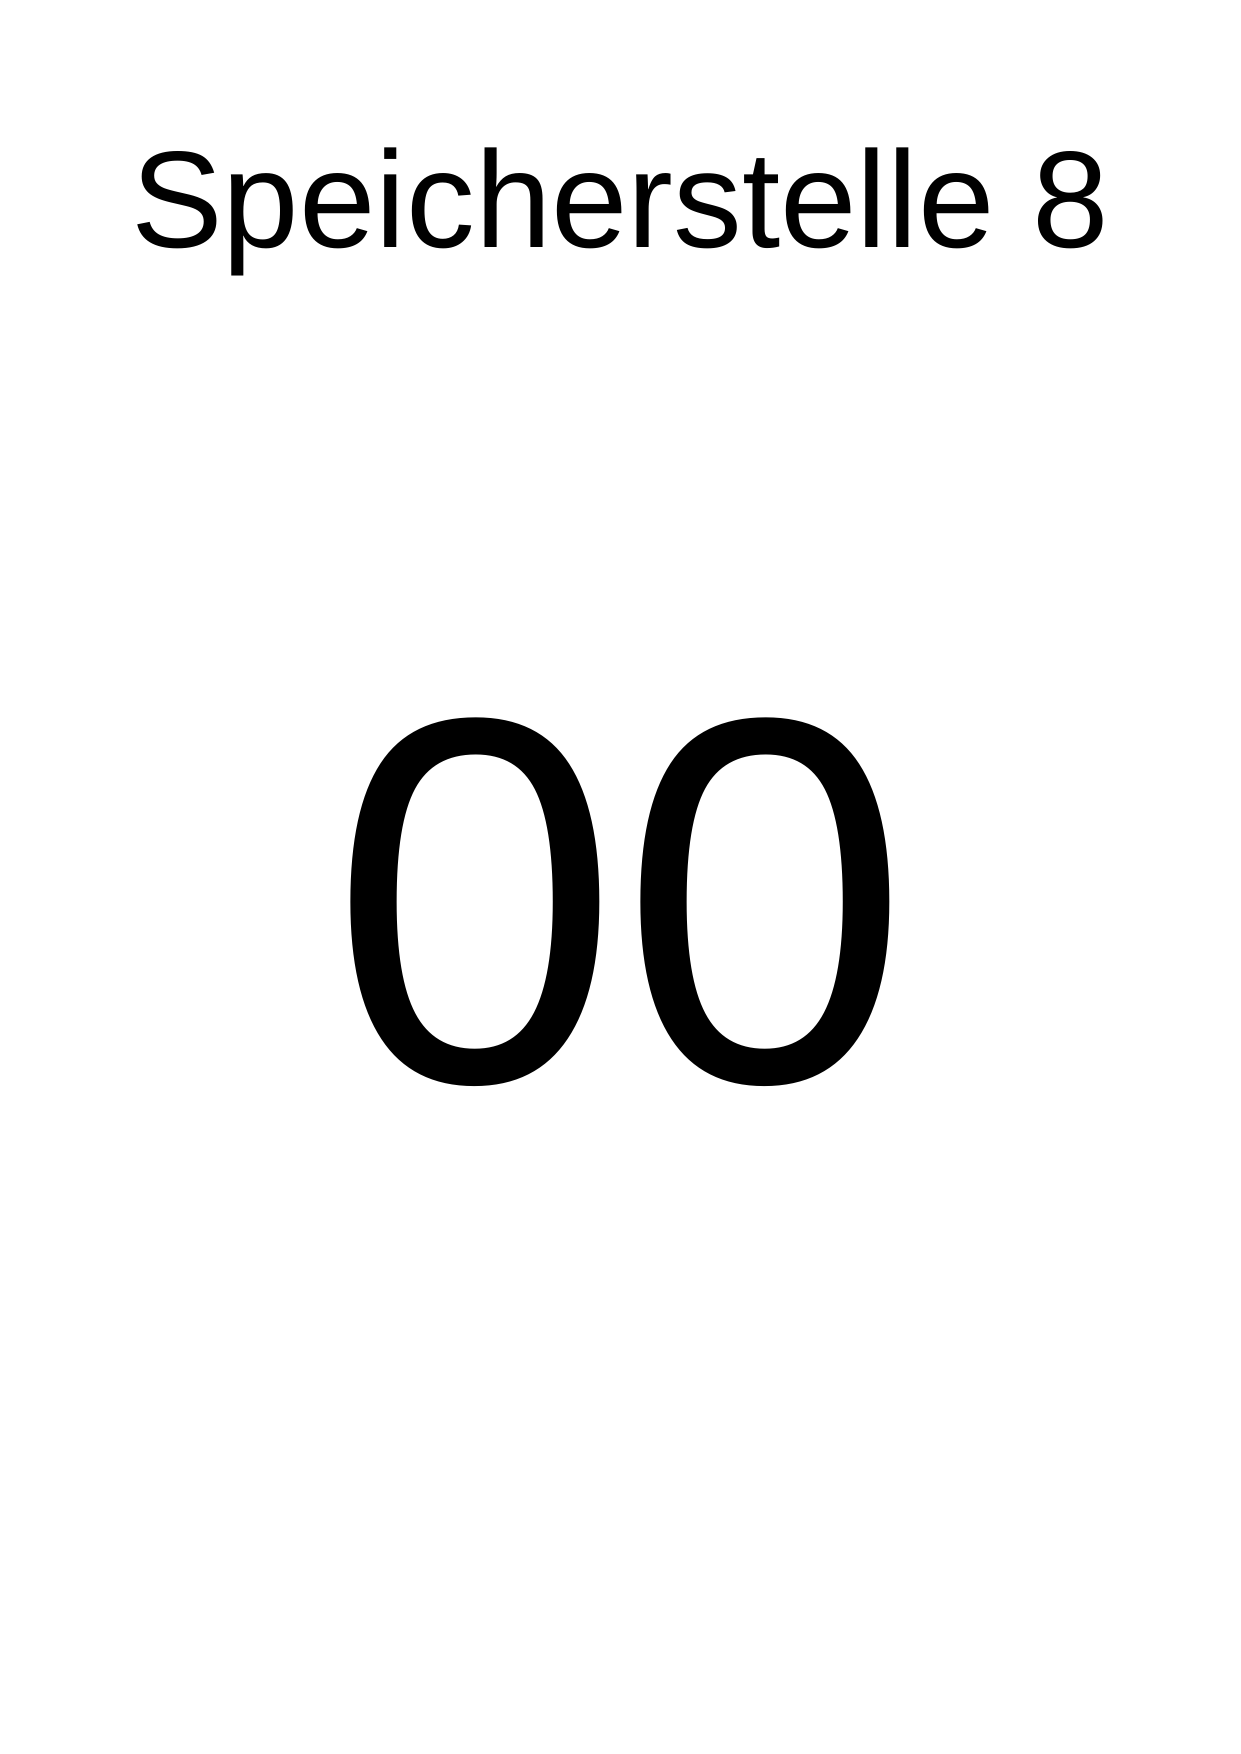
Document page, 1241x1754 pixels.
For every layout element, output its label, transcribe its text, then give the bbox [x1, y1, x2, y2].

text 00 [118, 592, 1122, 1191]
text Speicherstelle 8 [118, 118, 1122, 276]
